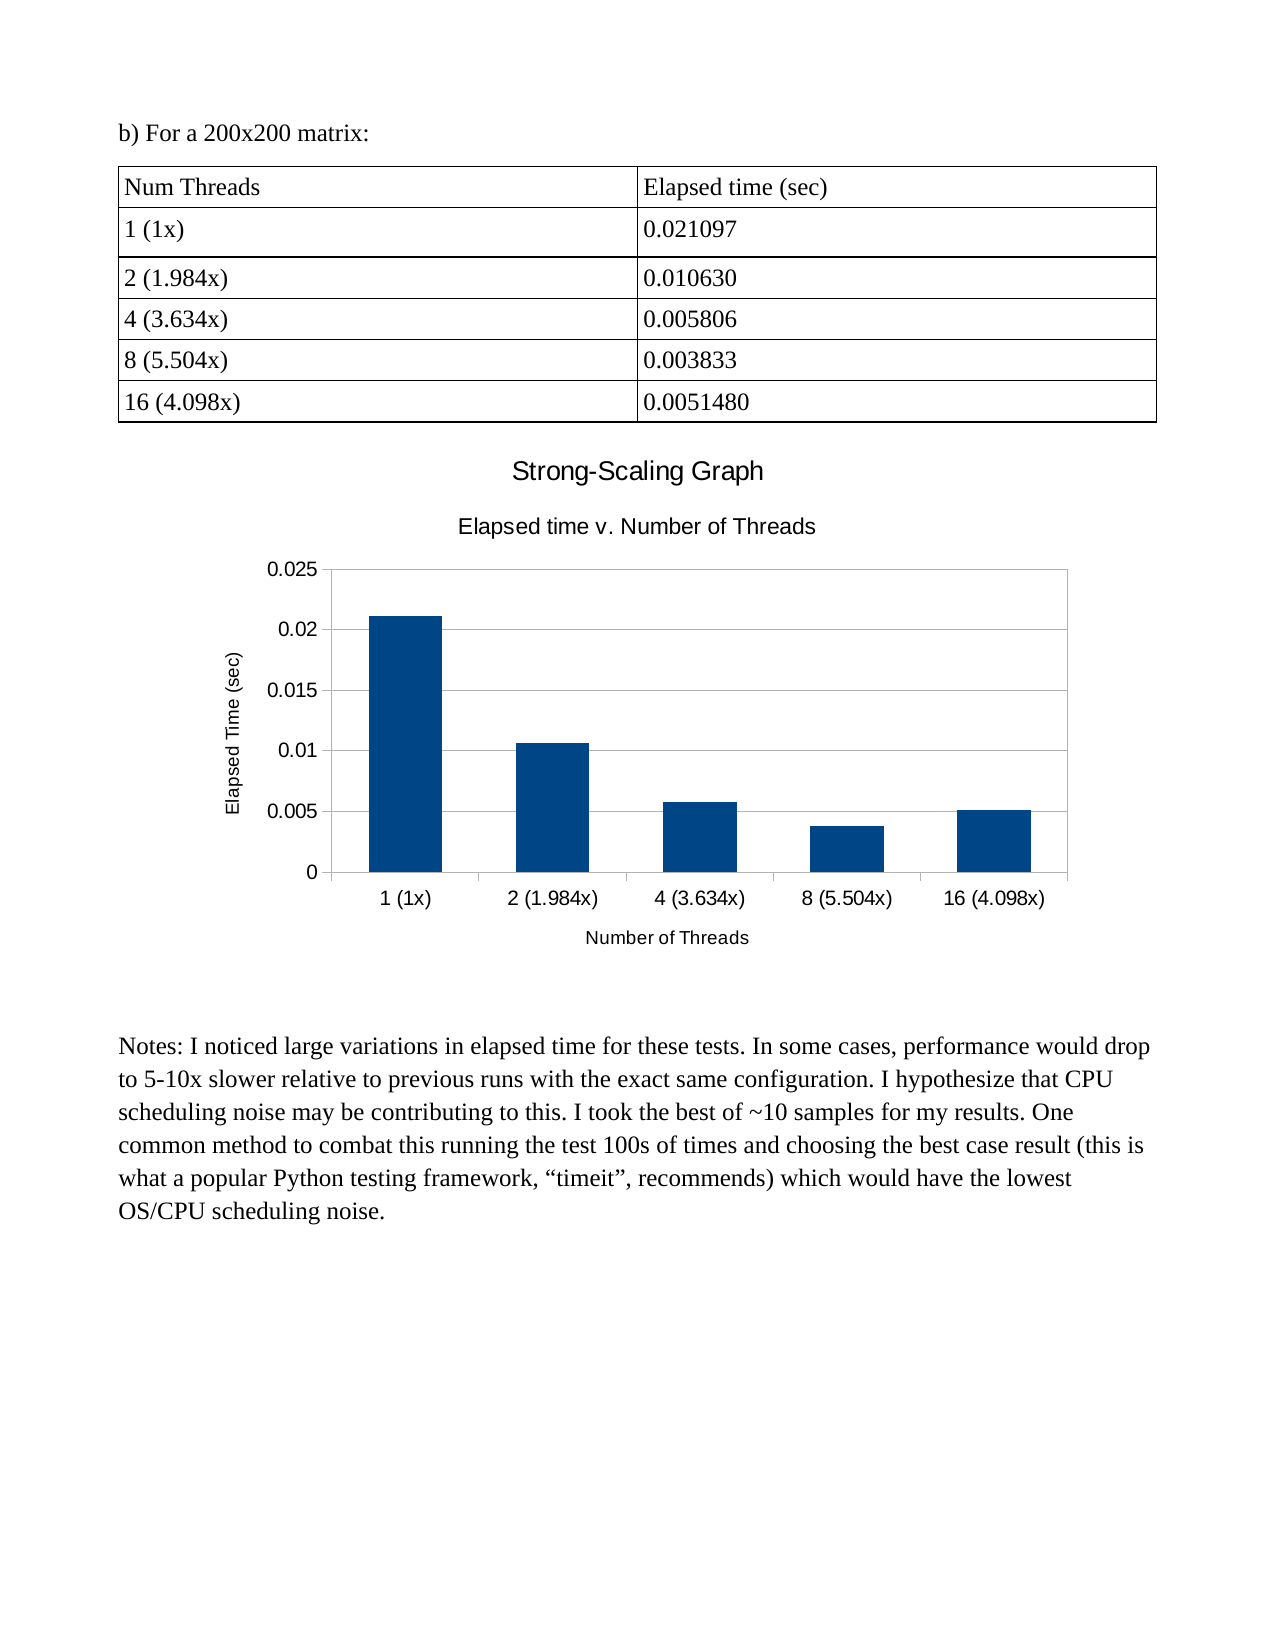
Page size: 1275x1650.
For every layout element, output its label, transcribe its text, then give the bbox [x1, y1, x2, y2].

text b) For a 200x200 matrix: [118, 118, 1157, 147]
text Notes: I noticed large variations in elapsed time for these tests. In some cases, performance would drop to 5-10x slower relative to previous runs with the exact same configuration. I hypothesize that CPU scheduling noise may be contributing to this. I took the best of ~10 samples for my results. One common method to combat this running the test 100s of times and choosing the best case result (this is what a popular Python testing framework, “timeit”, recommends) which would have the lowest OS/CPU scheduling noise. [118, 1031, 1157, 1225]
table_cell 2 (1.984x) [119, 258, 637, 298]
table_cell 0.0051480 [638, 381, 1156, 421]
table_cell 0.010630 [638, 258, 1156, 298]
table_cell 0.021097 [638, 208, 1156, 256]
table_cell 0.005806 [638, 299, 1156, 339]
table_header Elapsed time (sec) [638, 167, 1156, 207]
table_cell 4 (3.634x) [119, 299, 637, 339]
table_cell 16 (4.098x) [119, 381, 637, 421]
table_header Num Threads [119, 167, 637, 207]
table_cell 1 (1x) [119, 208, 637, 256]
table_cell 8 (5.504x) [119, 340, 637, 380]
table_cell 0.003833 [638, 340, 1156, 380]
